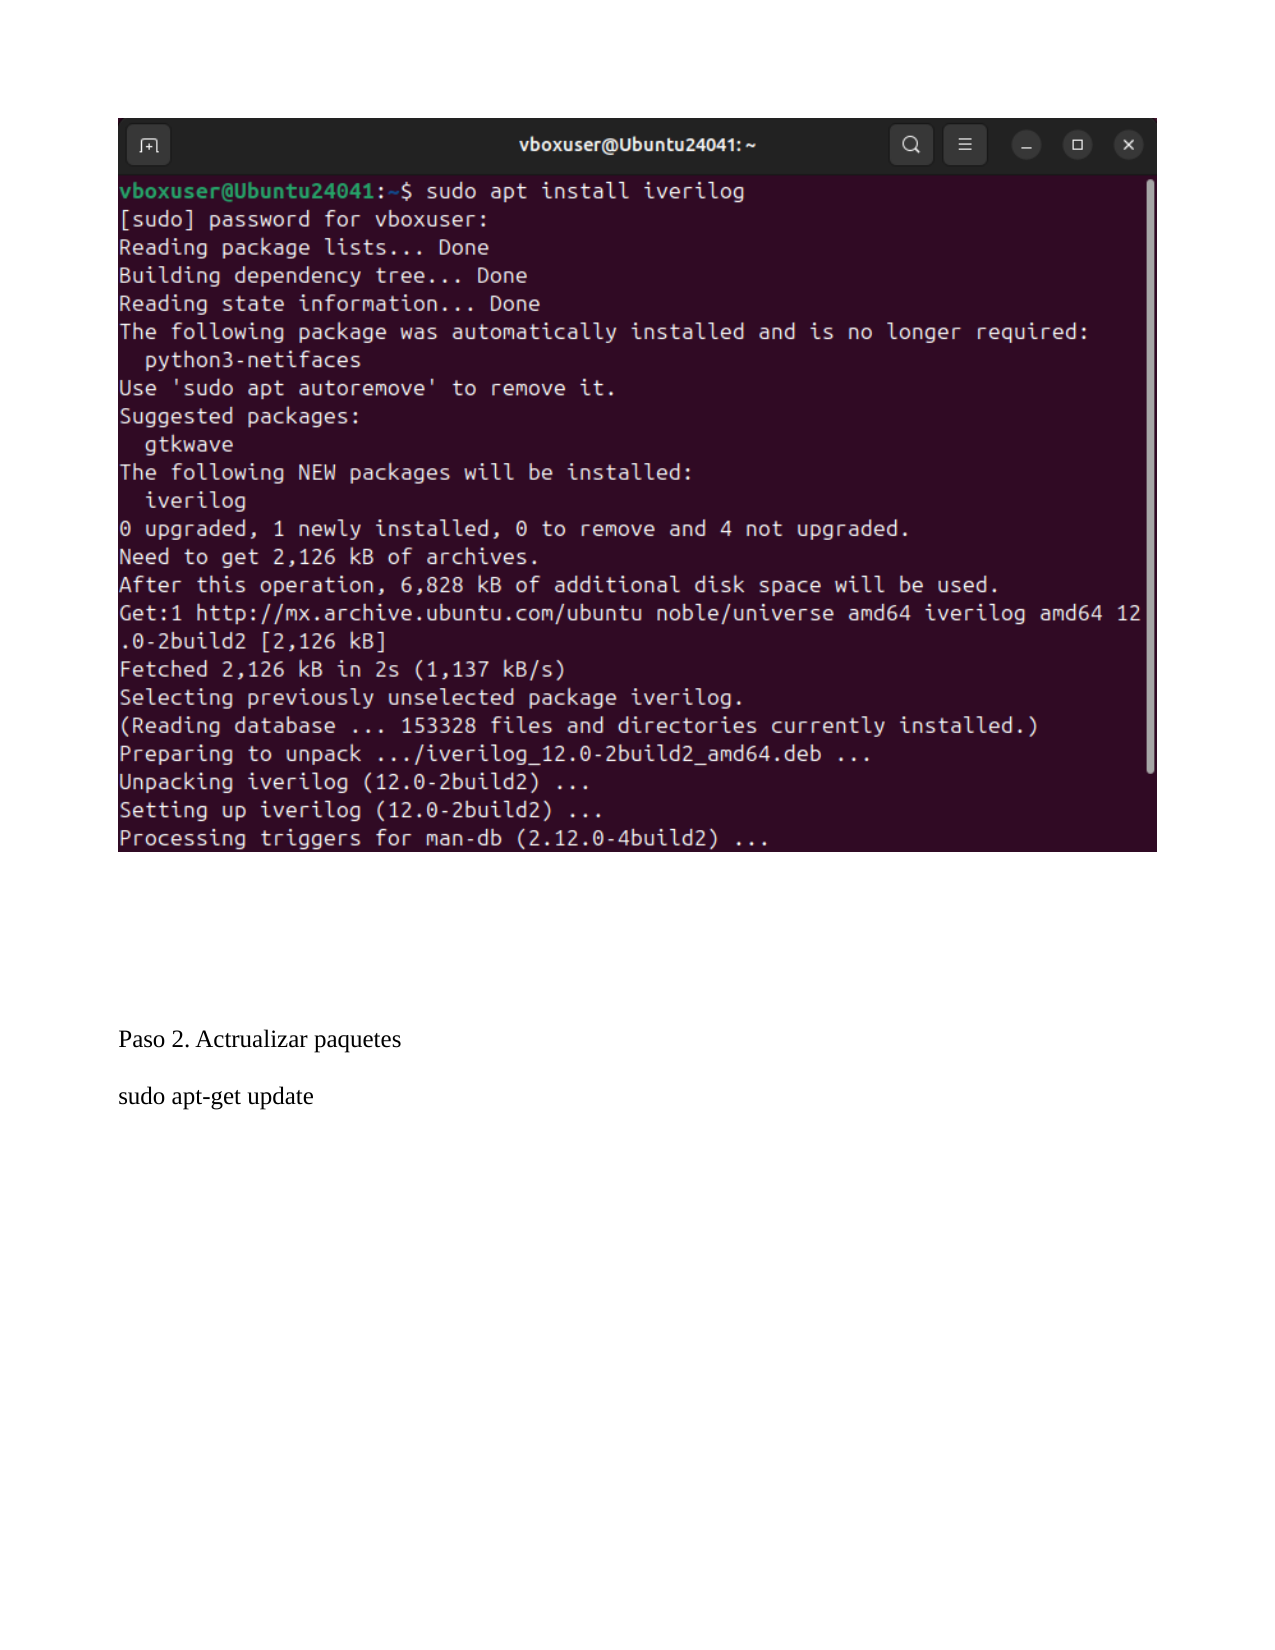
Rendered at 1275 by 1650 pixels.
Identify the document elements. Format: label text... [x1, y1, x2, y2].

picture [118, 118, 1157, 852]
text Paso 2. Actrualizar paquetes [118, 1024, 1157, 1053]
text sudo apt-get update [118, 1081, 1157, 1110]
